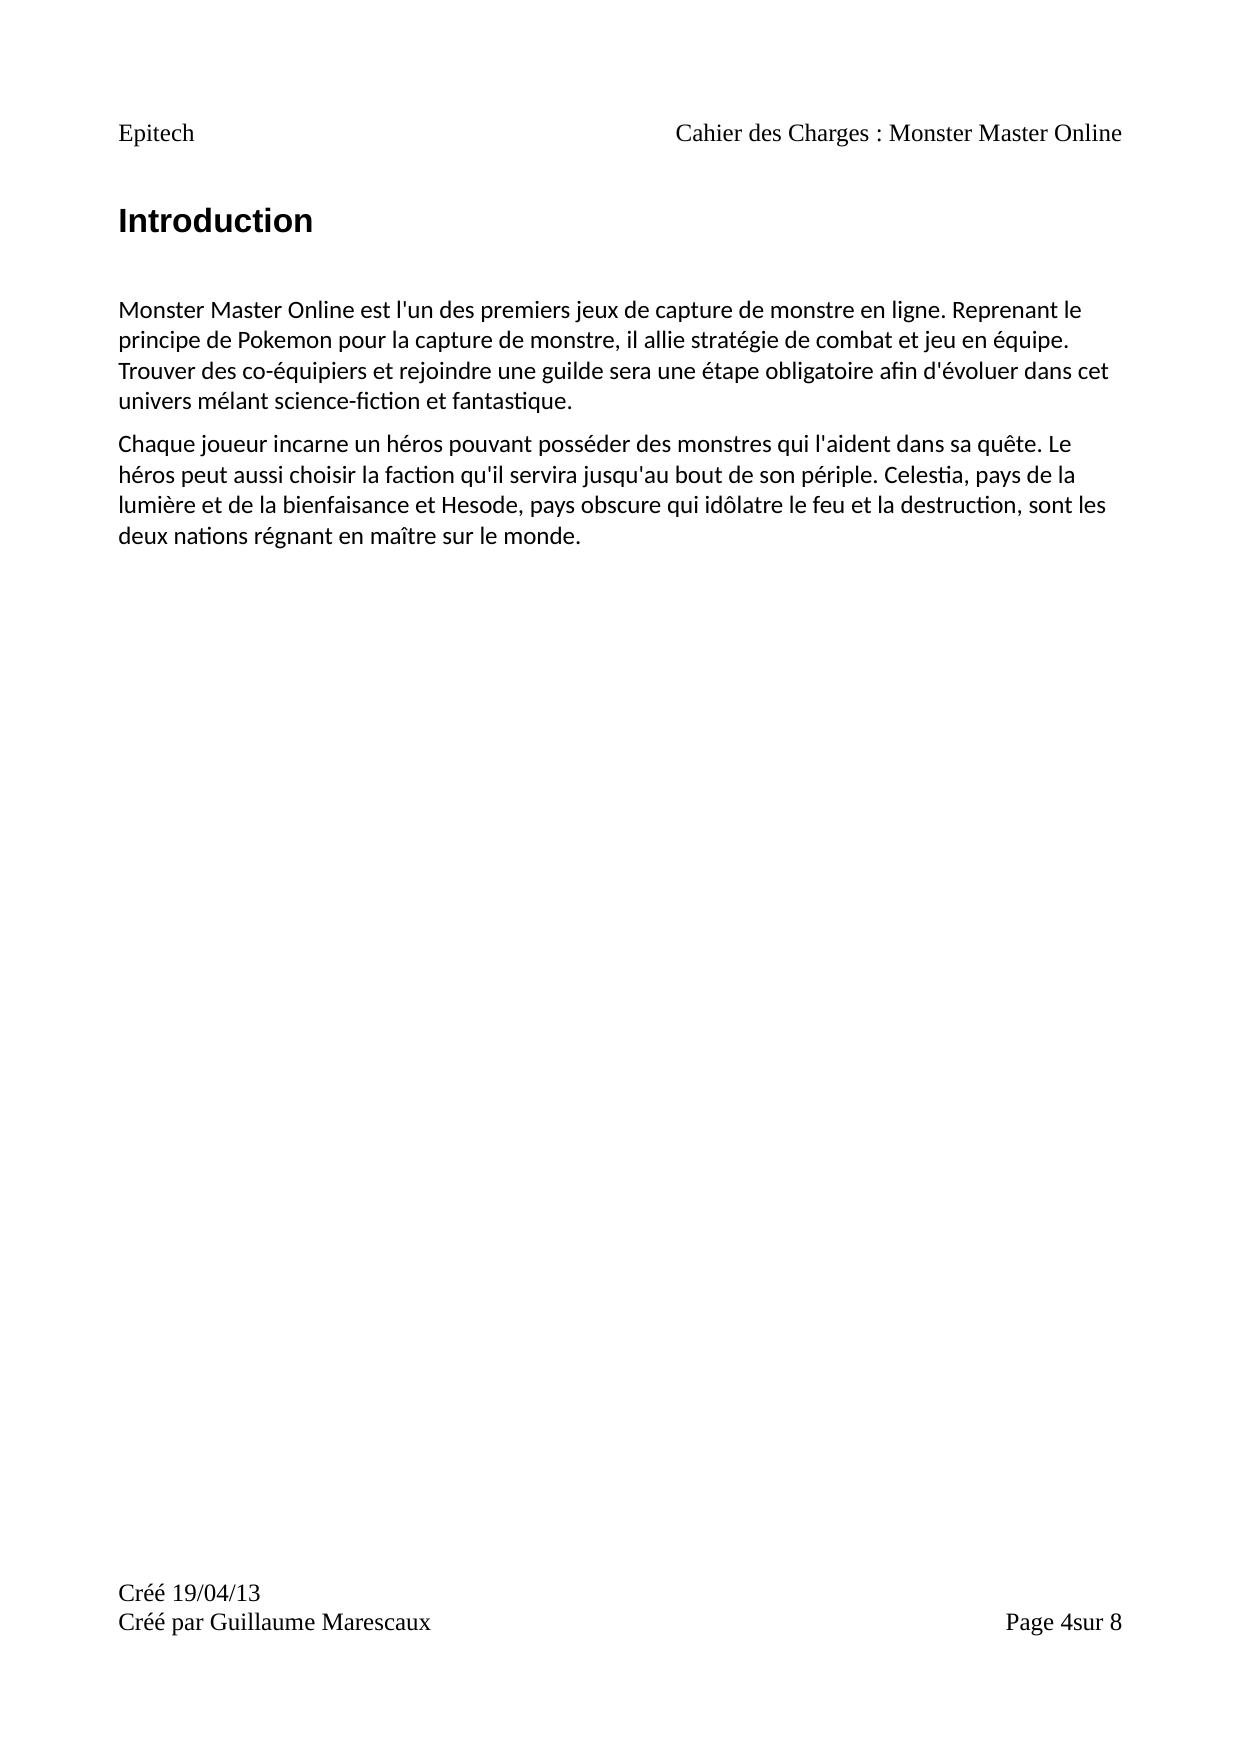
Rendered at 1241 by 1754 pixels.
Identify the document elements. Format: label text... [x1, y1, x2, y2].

text Monster Master Online est l'un des premiers jeux de capture de monstre en ligne. Reprenant le principe de Pokemon pour la capture de monstre, il allie stratégie de combat et jeu en équipe. Trouver des co-équipiers et rejoindre une guilde sera une étape obligatoire afin d'évoluer dans cet univers mélant science-fiction et fantastique. [118, 294, 1122, 416]
text Chaque joueur incarne un héros pouvant posséder des monstres qui l'aident dans sa quête. Le héros peut aussi choisir la faction qu'il servira jusqu'au bout de son périple. Celestia, pays de la lumière et de la bienfaisance et Hesode, pays obscure qui idôlatre le feu et la destruction, sont les deux nations régnant en maître sur le monde. [118, 428, 1122, 550]
subtitle Introduction [118, 201, 1122, 240]
